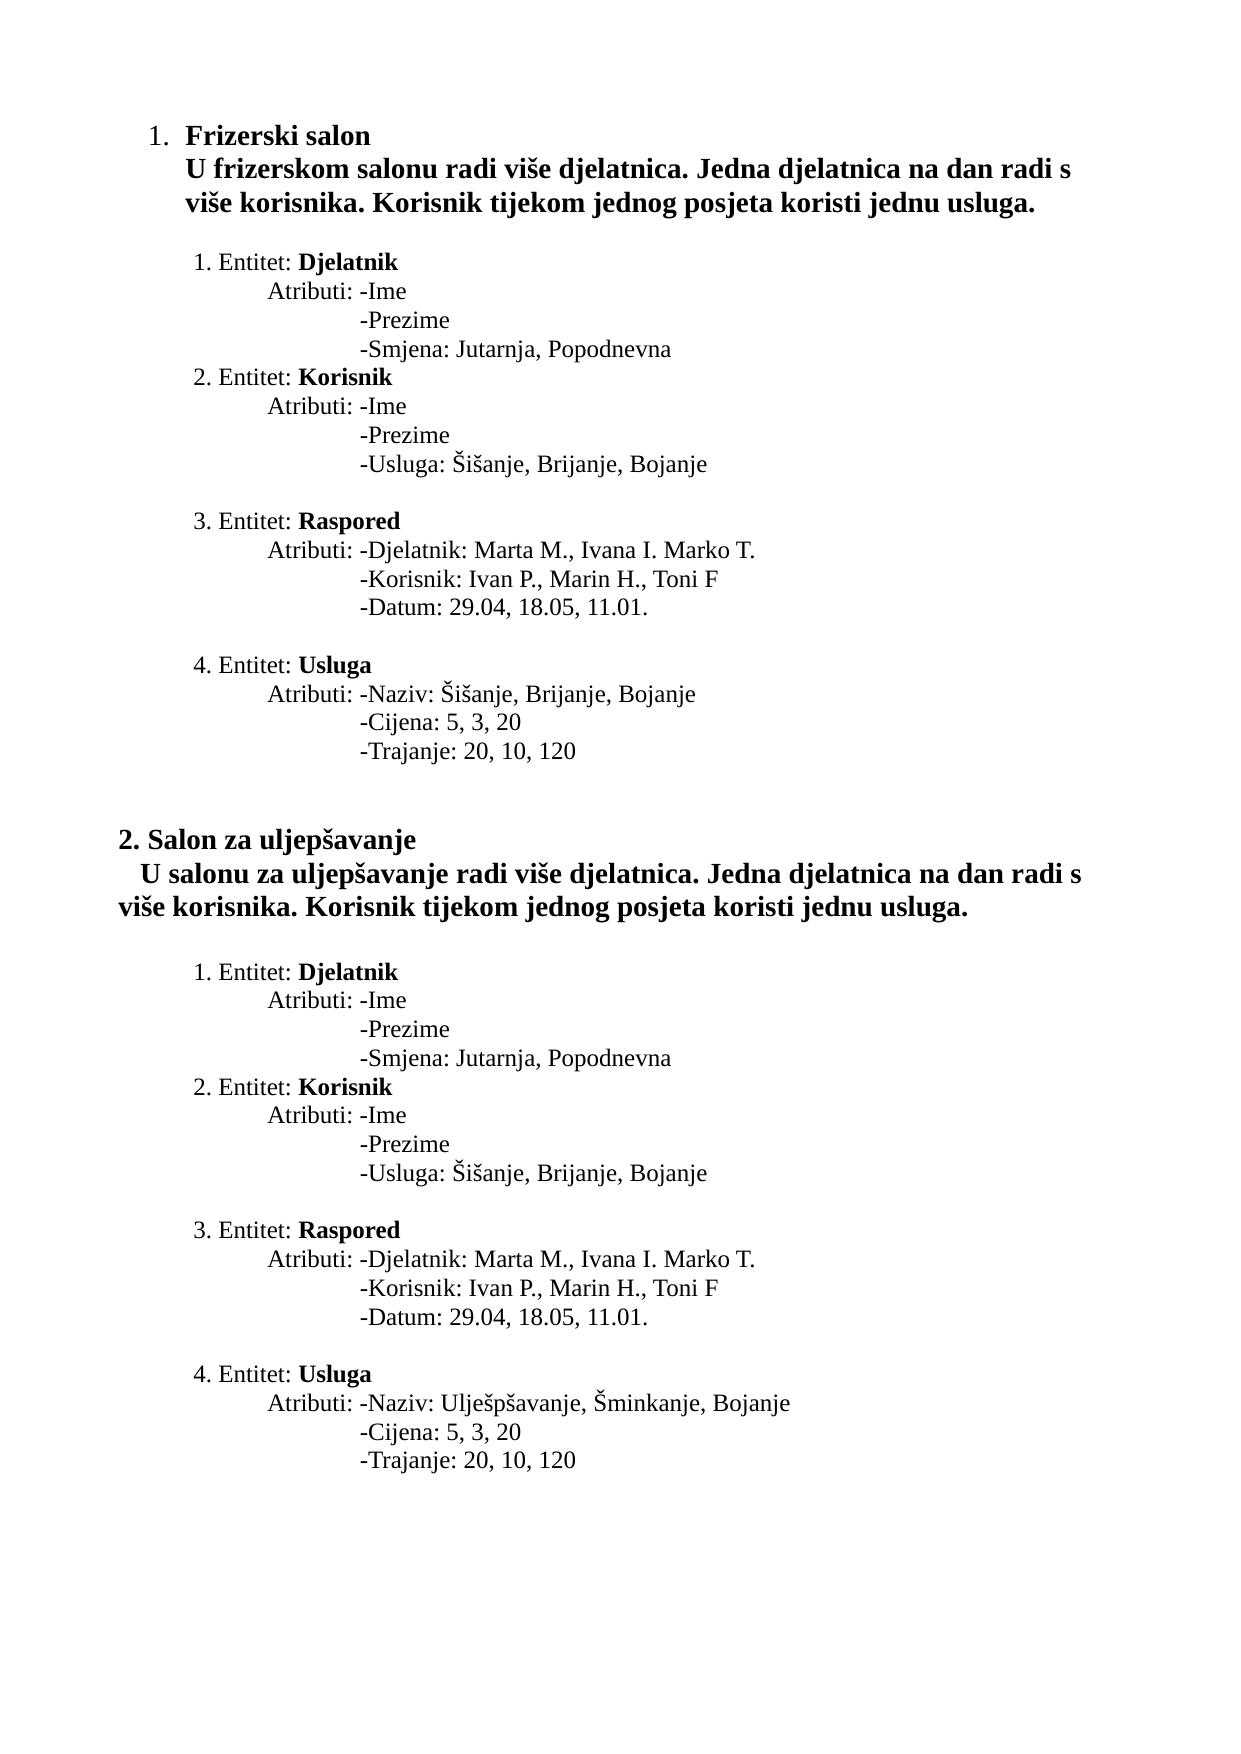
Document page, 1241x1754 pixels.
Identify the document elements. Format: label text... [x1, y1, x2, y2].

list U frizerskom salonu radi više djelatnica. Jedna djelatnica na dan radi s više korisnika. Korisnik tijekom jednog posjeta koristi jednu usluga. [148, 152, 1122, 219]
text -Trajanje: 20, 10, 120 [193, 736, 1122, 765]
text -Usluga: Šišanje, Brijanje, Bojanje [193, 449, 1122, 477]
list Frizerski salon [148, 118, 1122, 152]
text Atributi: -Ime [193, 391, 1122, 420]
text 3. Entitet: Raspored [193, 506, 1122, 535]
text 2. Entitet: Korisnik [193, 1072, 1122, 1100]
text -Datum: 29.04, 18.05, 11.01. [193, 592, 1122, 621]
text -Cijena: 5, 3, 20 [193, 707, 1122, 736]
text Atributi: -Naziv: Šišanje, Brijanje, Bojanje [193, 679, 1122, 707]
text U salonu za uljepšavanje radi više djelatnica. Jedna djelatnica na dan radi s više korisnika. Korisnik tijekom jednog posjeta koristi jednu usluga. [118, 856, 1122, 923]
text Atributi: -Ime [193, 985, 1122, 1014]
text Atributi: -Djelatnik: Marta M., Ivana I. Marko T. [193, 1244, 1122, 1273]
text Atributi: -Djelatnik: Marta M., Ivana I. Marko T. [193, 535, 1122, 564]
text 1. Entitet: Djelatnik [193, 957, 1122, 985]
text Atributi: -Naziv: Ulješpšavanje, Šminkanje, Bojanje [193, 1388, 1122, 1417]
text -Prezime [193, 1014, 1122, 1043]
text -Korisnik: Ivan P., Marin H., Toni F [193, 1273, 1122, 1302]
text -Korisnik: Ivan P., Marin H., Toni F [193, 564, 1122, 592]
text 1. Entitet: Djelatnik [193, 247, 1122, 276]
text 4. Entitet: Usluga [193, 1359, 1122, 1388]
text -Prezime [193, 1129, 1122, 1158]
text 4. Entitet: Usluga [193, 650, 1122, 679]
text -Cijena: 5, 3, 20 [193, 1417, 1122, 1445]
text -Smjena: Jutarnja, Popodnevna [193, 334, 1122, 362]
text -Prezime [193, 305, 1122, 334]
text 2. Entitet: Korisnik [193, 362, 1122, 391]
text -Usluga: Šišanje, Brijanje, Bojanje [193, 1158, 1122, 1187]
text Atributi: -Ime [193, 276, 1122, 305]
text -Trajanje: 20, 10, 120 [193, 1445, 1122, 1474]
text Atributi: -Ime [193, 1100, 1122, 1129]
text -Prezime [193, 420, 1122, 449]
text -Smjena: Jutarnja, Popodnevna [193, 1043, 1122, 1072]
text -Datum: 29.04, 18.05, 11.01. [193, 1302, 1122, 1330]
text 3. Entitet: Raspored [193, 1215, 1122, 1244]
text 2. Salon za uljepšavanje [118, 822, 1122, 856]
